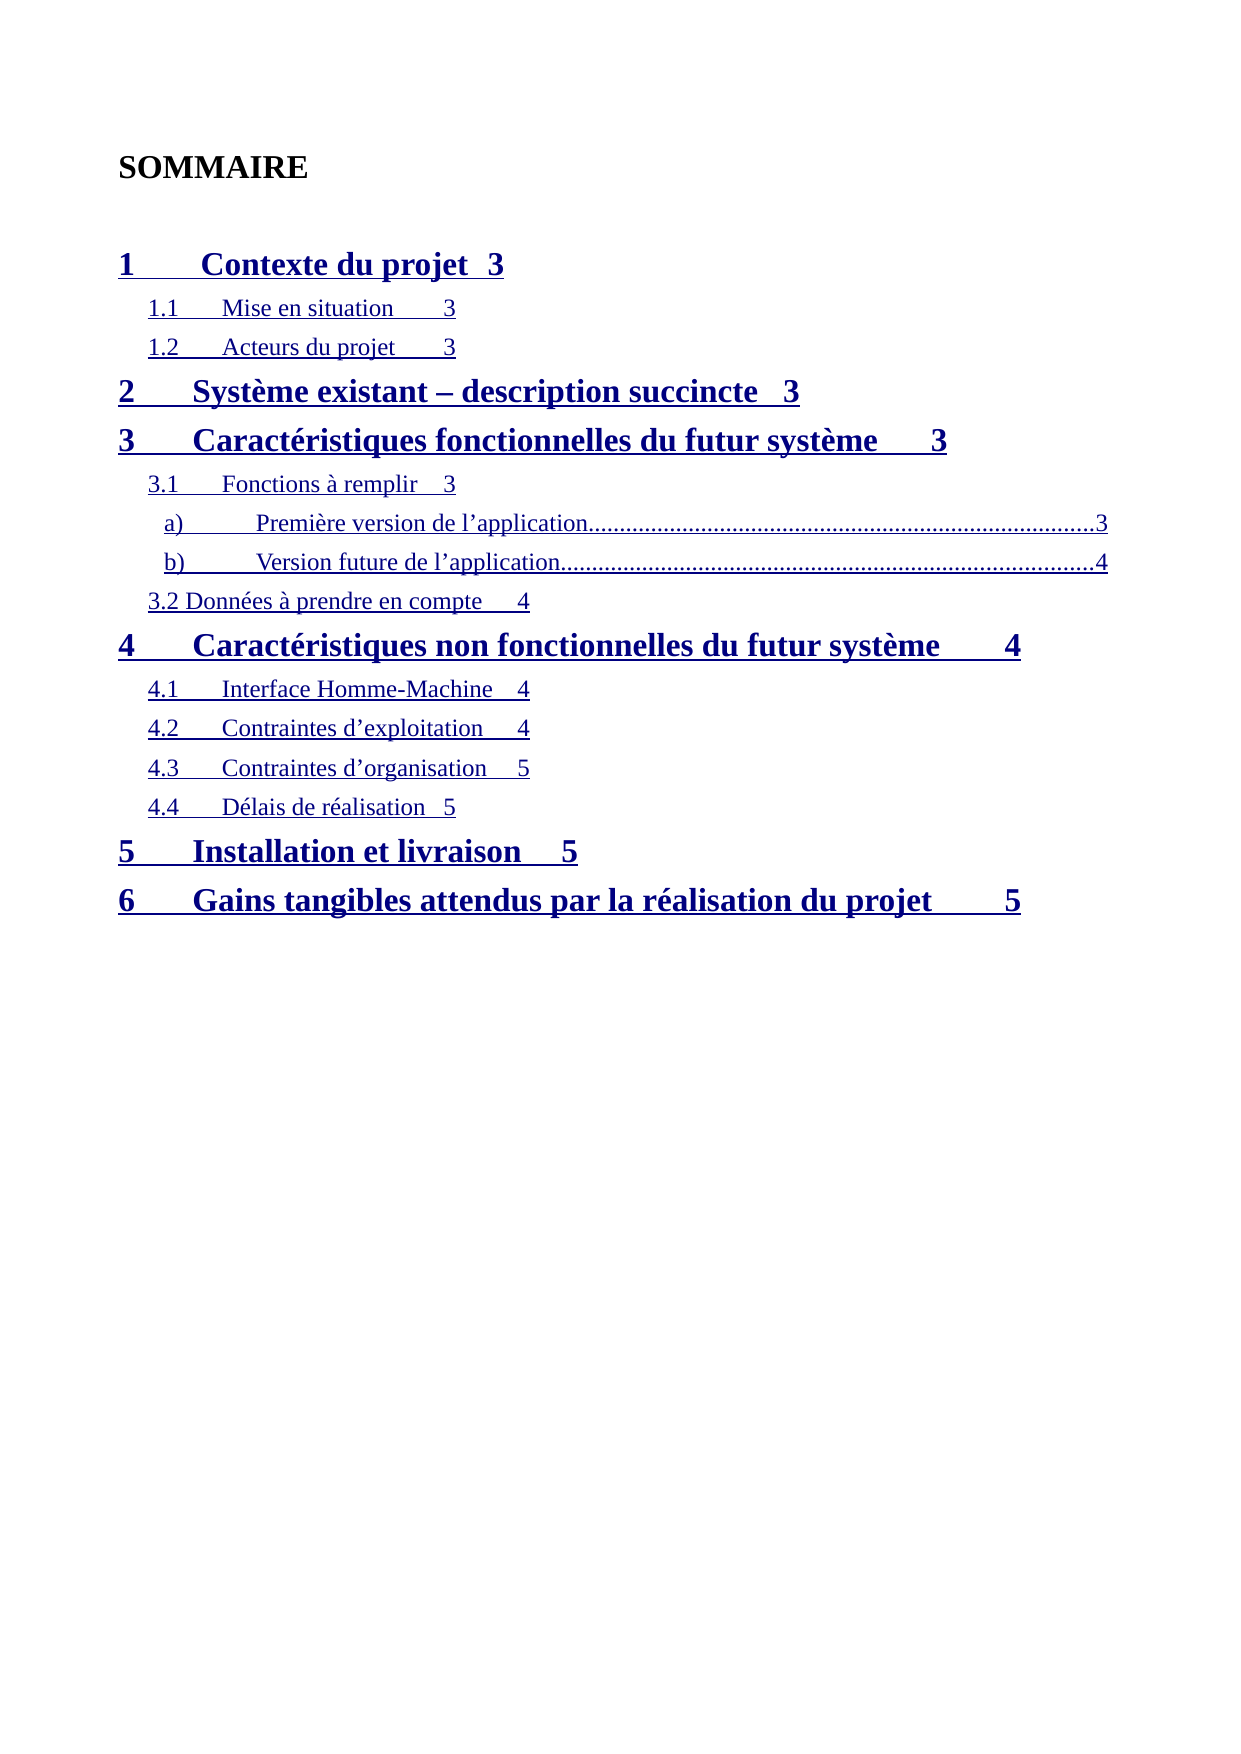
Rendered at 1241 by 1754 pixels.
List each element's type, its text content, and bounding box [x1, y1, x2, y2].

text 1 Contexte du projet 3 [118, 244, 1122, 283]
text 3 Caractéristiques fonctionnelles du futur système 3 [118, 420, 1122, 458]
text 4.1 Interface Homme-Machine 4 [148, 674, 1122, 703]
text 5 Installation et livraison 5 [118, 831, 1122, 869]
text 4.2 Contraintes d’exploitation 4 [148, 713, 1122, 742]
text 3.1 Fonctions à remplir 3 [148, 469, 1122, 498]
text 4.3 Contraintes d’organisation 5 [148, 753, 1122, 781]
text 4.4 Délais de réalisation 5 [148, 792, 1122, 821]
text 3.2 Données à prendre en compte 4 [148, 586, 1122, 615]
text 1.1 Mise en situation 3 [148, 293, 1122, 322]
text 6 Gains tangibles attendus par la réalisation du projet 5 [118, 880, 1122, 918]
text 2 Système existant – description succincte 3 [118, 371, 1122, 410]
text b) Version future de l’application 4 [164, 547, 1122, 576]
text SOMMAIRE [118, 147, 1122, 185]
text 1.2 Acteurs du projet 3 [148, 332, 1122, 361]
text 4 Caractéristiques non fonctionnelles du futur système 4 [118, 626, 1122, 664]
text a) Première version de l’application 3 [164, 508, 1122, 537]
